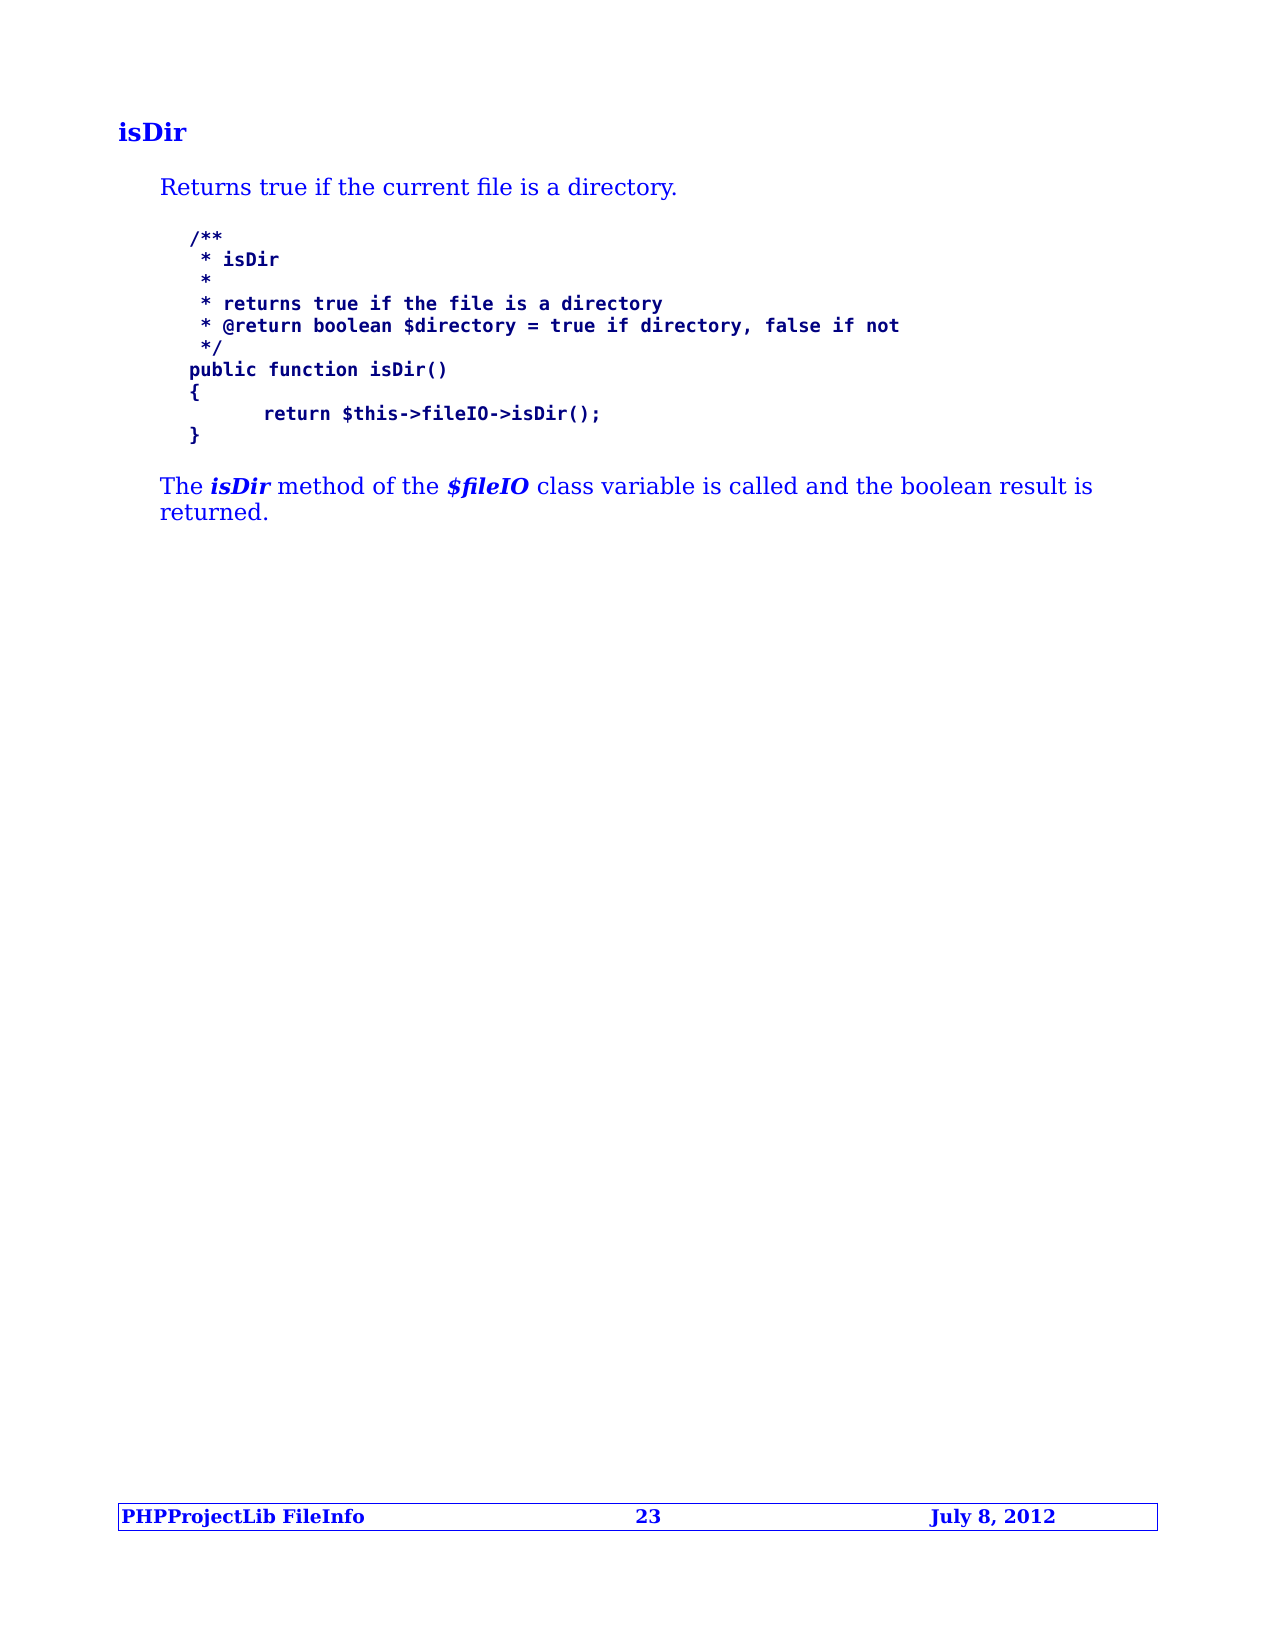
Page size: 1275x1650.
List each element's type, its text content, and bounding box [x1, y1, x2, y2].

list */ [189, 337, 1157, 359]
title isDir [118, 118, 1157, 147]
list { [189, 381, 1157, 402]
list } [189, 424, 1157, 446]
list * @return boolean $directory = true if directory, false if not [189, 315, 1157, 337]
list * isDir [189, 249, 1157, 271]
text Returns true if the current file is a directory. [159, 174, 1157, 201]
list * [189, 271, 1157, 293]
list return $this->fileIO->isDir(); [189, 402, 1157, 424]
list /** [189, 227, 1157, 249]
list * returns true if the file is a directory [189, 293, 1157, 315]
list public function isDir() [189, 359, 1157, 381]
text The isDir method of the $fileIO class variable is called and the boolean result is returned. [159, 473, 1157, 526]
